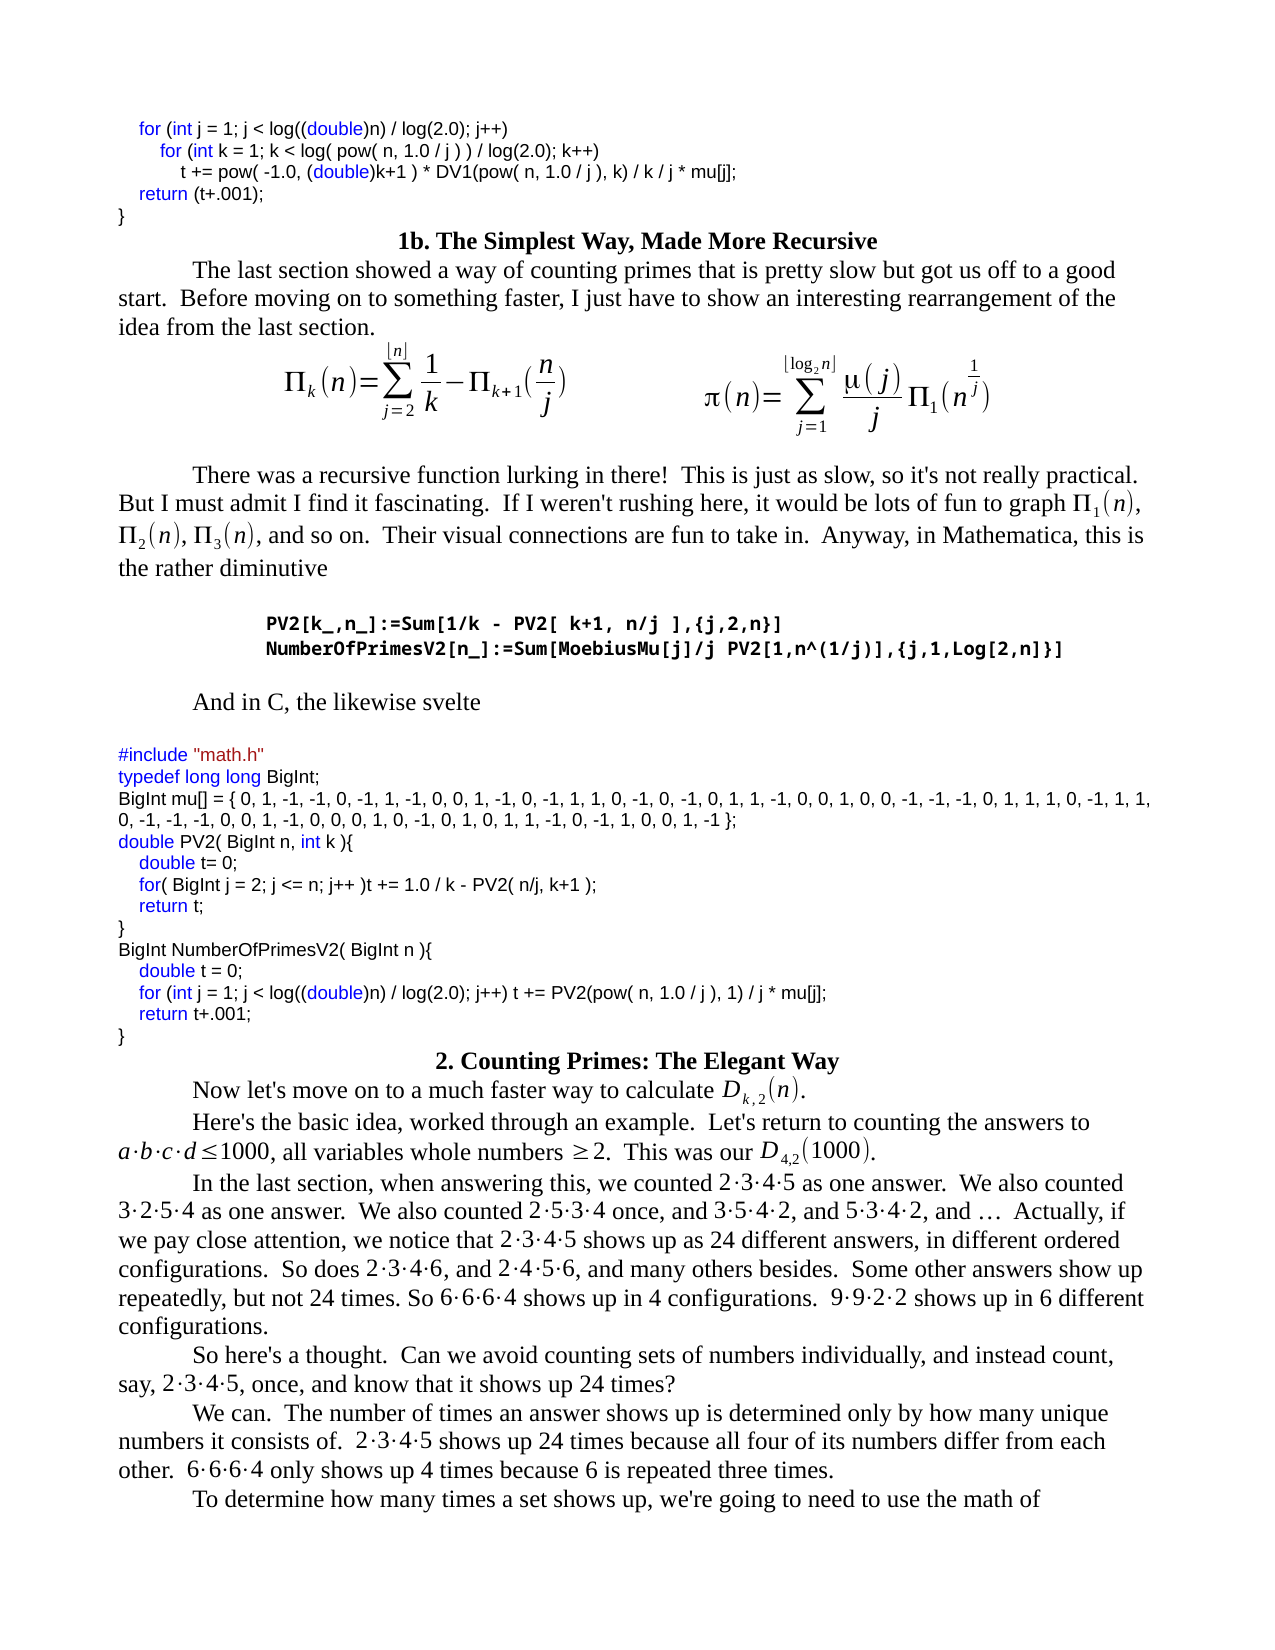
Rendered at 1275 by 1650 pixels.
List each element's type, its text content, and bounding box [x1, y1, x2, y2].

text double PV2( BigInt n, int k ){ [118, 831, 1157, 852]
text And in C, the likewise svelte [118, 687, 1157, 716]
text NumberOfPrimesV2[n_]:=Sum[MoebiusMu[j]/j PV2[1,n^(1/j)],{j,1,Log[2,n]}] [118, 636, 1157, 661]
text 1b. The Simplest Way, Made More Recursive [118, 226, 1157, 255]
text } [118, 917, 1157, 938]
text double t= 0; [118, 852, 1157, 874]
text Here's the basic idea, worked through an example. Let's return to counting the answers to , all variables whole numbers . This was our . [118, 1107, 1157, 1168]
text t += pow( -1.0, (double)k+1 ) * DV1(pow( n, 1.0 / j ), k) / k / j * mu[j]; [118, 161, 1157, 183]
text In the last section, when answering this, we counted as one answer. We also counted as one answer. We also counted once, and , and , and … Actually, if we pay close attention, we notice that shows up as 24 different answers, in different ordered configurations. So does , and , and many others besides. Some other answers show up repeatedly, but not 24 times. So shows up in 4 configurations. shows up in 6 different configurations. [118, 1168, 1157, 1340]
text So here's a thought. Can we avoid counting sets of numbers individually, and instead count, say, , once, and know that it shows up 24 times? [118, 1340, 1157, 1398]
text for (int j = 1; j < log((double)n) / log(2.0); j++) [118, 118, 1157, 140]
text There was a recursive function lurking in there! This is just as slow, so it's not really practical. But I must admit I find it fascinating. If I weren't rushing here, it would be lots of fun to graph , , , and so on. Their visual connections are fun to take in. Anyway, in Mathematica, this is the rather diminutive [118, 460, 1157, 581]
text #include "math.h" [118, 744, 1157, 766]
text return (t+.001); [118, 183, 1157, 204]
text for (int k = 1; k < log( pow( n, 1.0 / j ) ) / log(2.0); k++) [118, 140, 1157, 161]
text BigInt NumberOfPrimesV2( BigInt n ){ [118, 938, 1157, 960]
text for( BigInt j = 2; j <= n; j++ )t += 1.0 / k - PV2( n/j, k+1 ); [118, 874, 1157, 895]
text The last section showed a way of counting primes that is pretty slow but got us off to a good start. Before moving on to something faster, I just have to show an interesting rearrangement of the idea from the last section. [118, 255, 1157, 341]
text } [118, 204, 1157, 226]
text typedef long long BigInt; [118, 766, 1157, 787]
text return t; [118, 895, 1157, 917]
text We can. The number of times an answer shows up is determined only by how many unique numbers it consists of. shows up 24 times because all four of its numbers differ from each other. only shows up 4 times because 6 is repeated three times. [118, 1398, 1157, 1484]
text } [118, 1024, 1157, 1046]
text BigInt mu[] = { 0, 1, -1, -1, 0, -1, 1, -1, 0, 0, 1, -1, 0, -1, 1, 1, 0, -1, 0, -1, 0, 1, 1, -1, 0, 0, 1, 0, 0, -1, -1, -1, 0, 1, 1, 1, 0, -1, 1, 1, 0, -1, -1, -1, 0, 0, 1, -1, 0, 0, 0, 1, 0, -1, 0, 1, 0, 1, 1, -1, 0, -1, 1, 0, 0, 1, -1 }; [118, 787, 1157, 831]
text for (int j = 1; j < log((double)n) / log(2.0); j++) t += PV2(pow( n, 1.0 / j ), 1) / j * mu[j]; [118, 981, 1157, 1003]
text To determine how many times a set shows up, we're going to need to use the math of [118, 1484, 1157, 1513]
text double t = 0; [118, 960, 1157, 981]
text Now let's move on to a much faster way to calculate . [118, 1075, 1157, 1107]
text return t+.001; [118, 1003, 1157, 1024]
text PV2[k_,n_]:=Sum[1/k - PV2[ k+1, n/j ],{j,2,n}] [118, 610, 1157, 636]
text 2. Counting Primes: The Elegant Way [118, 1046, 1157, 1075]
